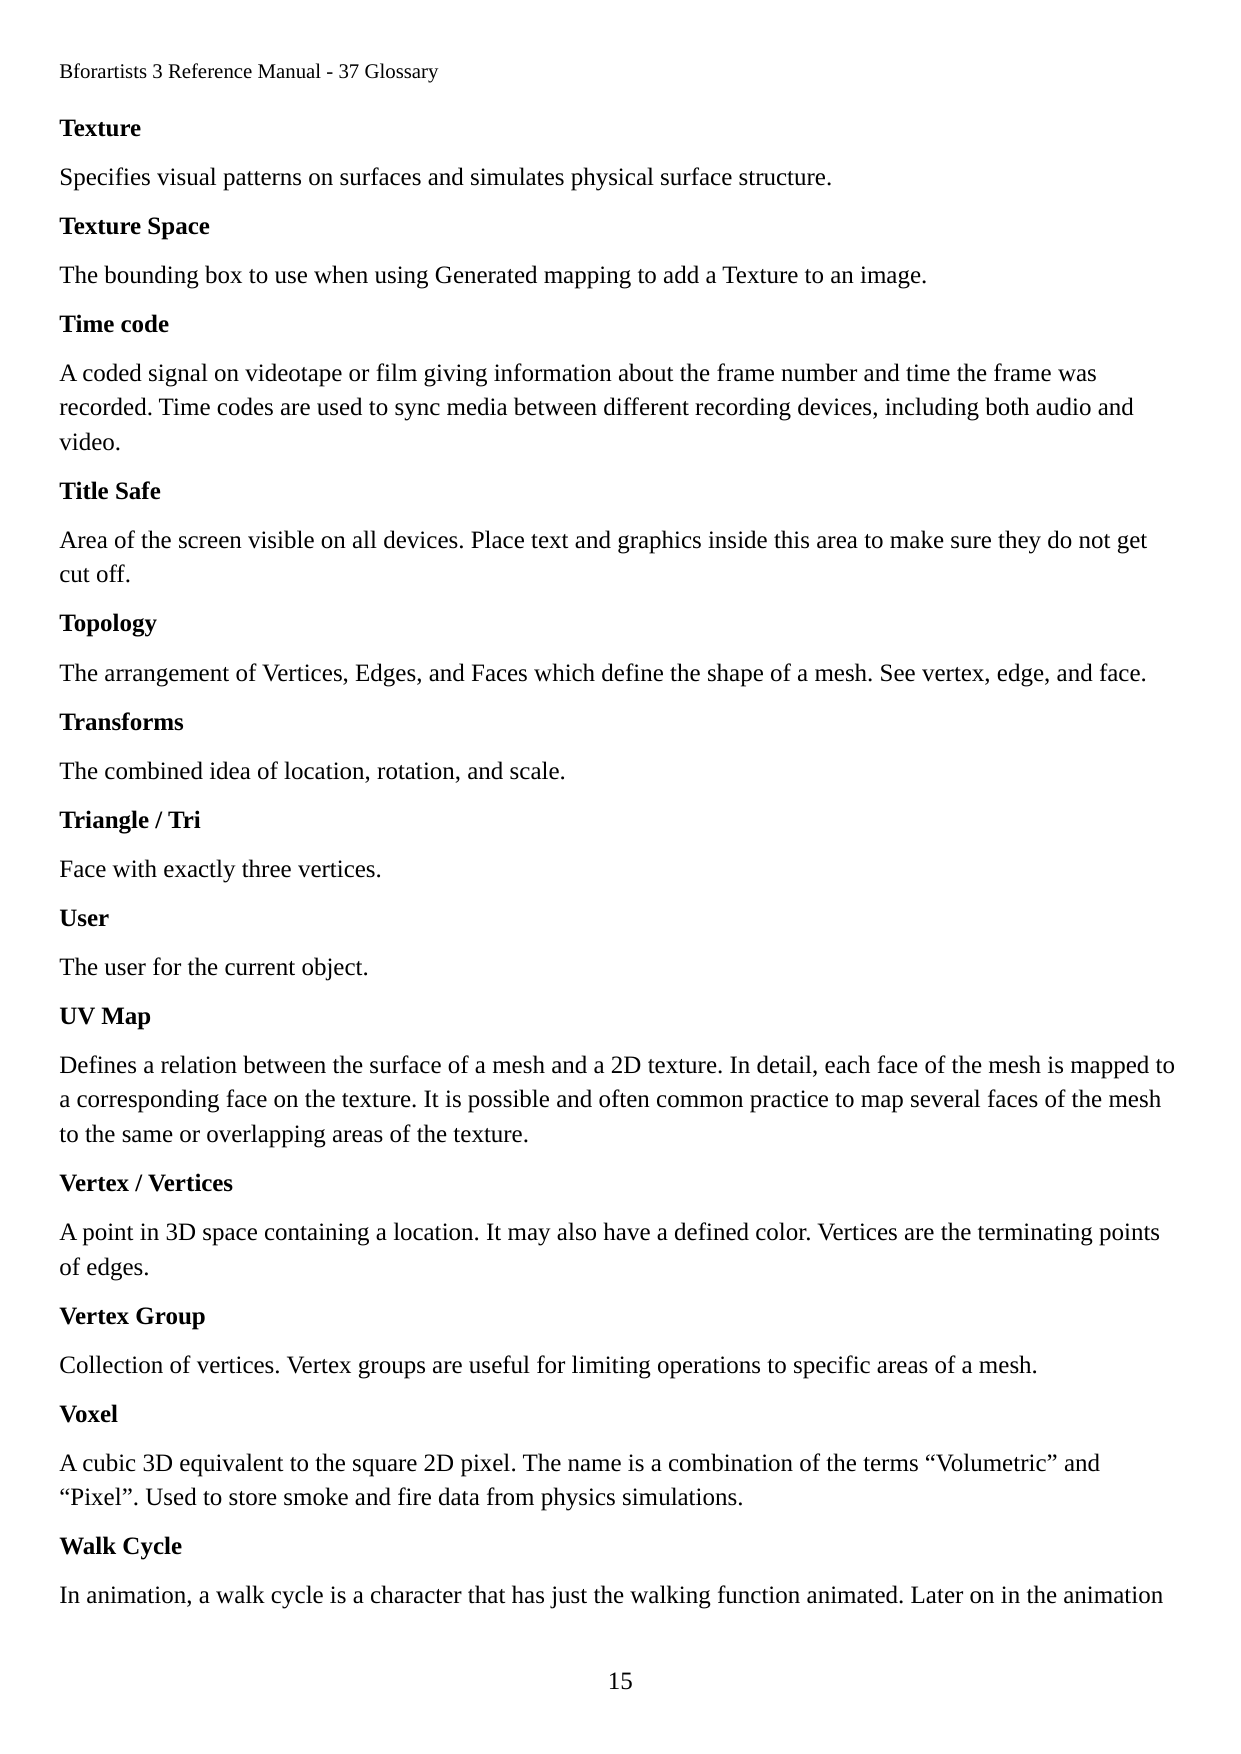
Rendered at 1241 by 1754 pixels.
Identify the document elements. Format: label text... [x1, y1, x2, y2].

text The arrangement of Vertices, Edges, and Faces which define the shape of a mesh. See vertex, edge, and face. [59, 658, 1181, 686]
text UV Map [59, 1001, 1181, 1030]
text Face with exactly three vertices. [59, 854, 1181, 883]
text Vertex / Vertices [59, 1168, 1181, 1197]
text Title Safe [59, 476, 1181, 505]
text Walk Cycle [59, 1531, 1181, 1560]
text Texture [59, 113, 1181, 141]
text Area of the screen visible on all devices. Place text and graphics inside this area to make sure they do not get cut off. [59, 525, 1181, 588]
text Topology [59, 608, 1181, 637]
text Triangle / Tri [59, 805, 1181, 833]
text Vertex Group [59, 1301, 1181, 1329]
text Defines a relation between the surface of a mesh and a 2D texture. In detail, each face of the mesh is mapped to a corresponding face on the texture. It is possible and often common practice to map several faces of the mesh to the same or overlapping areas of the texture. [59, 1050, 1181, 1148]
text The combined idea of location, rotation, and scale. [59, 756, 1181, 784]
text Texture Space [59, 211, 1181, 239]
text A coded signal on videotape or film giving information about the frame number and time the frame was recorded. Time codes are used to sync media between different recording devices, including both audio and video. [59, 358, 1181, 456]
text Time code [59, 309, 1181, 338]
text User [59, 903, 1181, 932]
text In animation, a walk cycle is a character that has just the walking function animated. Later on in the animation [59, 1581, 1181, 1609]
text A point in 3D space containing a location. It may also have a defined color. Vertices are the terminating points of edges. [59, 1217, 1181, 1280]
text Voxel [59, 1399, 1181, 1428]
text Transforms [59, 707, 1181, 735]
text The bounding box to use when using Generated mapping to add a Texture to an image. [59, 260, 1181, 288]
text A cubic 3D equivalent to the square 2D pixel. The name is a combination of the terms “Volumetric” and “Pixel”. Used to store smoke and fire data from physics simulations. [59, 1448, 1181, 1511]
text Specifies visual patterns on surfaces and simulates physical surface structure. [59, 162, 1181, 190]
text Collection of vertices. Vertex groups are useful for limiting operations to specific areas of a mesh. [59, 1350, 1181, 1378]
text The user for the current object. [59, 952, 1181, 981]
